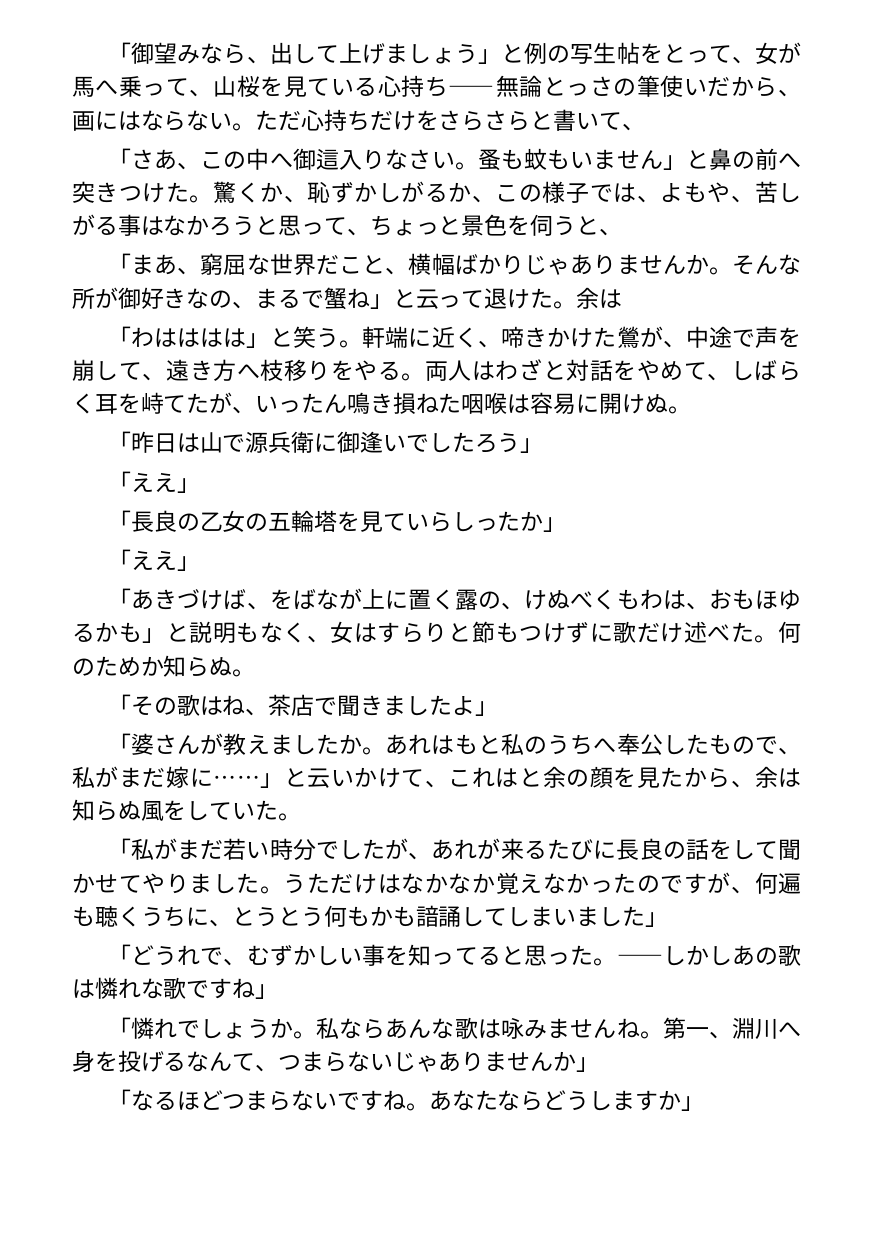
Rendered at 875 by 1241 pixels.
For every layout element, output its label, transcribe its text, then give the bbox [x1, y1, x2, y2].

text 「あきづけば、をばなが上に置く露の、けぬべくもわは、おもほゆるかも」と説明もなく、女はすらりと節もつけずに歌だけ述べた。何のためか知らぬ。 [72, 582, 802, 682]
text 「憐れでしょうか。私ならあんな歌は咏みませんね。第一、淵川へ身を投げるなんて、つまらないじゃありませんか」 [72, 1010, 802, 1077]
text 「なるほどつまらないですね。あなたならどうしますか」 [72, 1083, 802, 1116]
text 「その歌はね、茶店で聞きましたよ」 [72, 688, 802, 721]
text 「ええ」 [72, 543, 802, 576]
text 「まあ、窮屈な世界だこと、横幅ばかりじゃありませんか。そんな所が御好きなの、まるで蟹ね」と云って退けた。余は [72, 247, 802, 314]
text 「わはははは」と笑う。軒端に近く、啼きかけた鶯が、中途で声を崩して、遠き方へ枝移りをやる。両人はわざと対話をやめて、しばらく耳を峙てたが、いったん鳴き損ねた咽喉は容易に開けぬ。 [72, 320, 802, 419]
text 「さあ、この中へ御這入りなさい。蚤も蚊もいません」と鼻の前へ突きつけた。驚くか、恥ずかしがるか、この様子では、よもや、苦しがる事はなかろうと思って、ちょっと景色を伺うと、 [72, 142, 802, 241]
text 「御望みなら、出して上げましょう」と例の写生帖をとって、女が馬へ乗って、山桜を見ている心持ち――無論とっさの筆使いだから、画にはならない。ただ心持ちだけをさらさらと書いて、 [72, 36, 802, 136]
text 「婆さんが教えましたか。あれはもと私のうちへ奉公したもので、私がまだ嫁に……」と云いかけて、これはと余の顔を見たから、余は知らぬ風をしていた。 [72, 727, 802, 826]
text 「私がまだ若い時分でしたが、あれが来るたびに長良の話をして聞かせてやりました。うただけはなかなか覚えなかったのですが、何遍も聴くうちに、とうとう何もかも諳誦してしまいました」 [72, 832, 802, 932]
text 「ええ」 [72, 464, 802, 498]
text 「昨日は山で源兵衛に御逢いでしたろう」 [72, 425, 802, 458]
text 「どうれで、むずかしい事を知ってると思った。――しかしあの歌は憐れな歌ですね」 [72, 938, 802, 1004]
text 「長良の乙女の五輪塔を見ていらしったか」 [72, 504, 802, 537]
